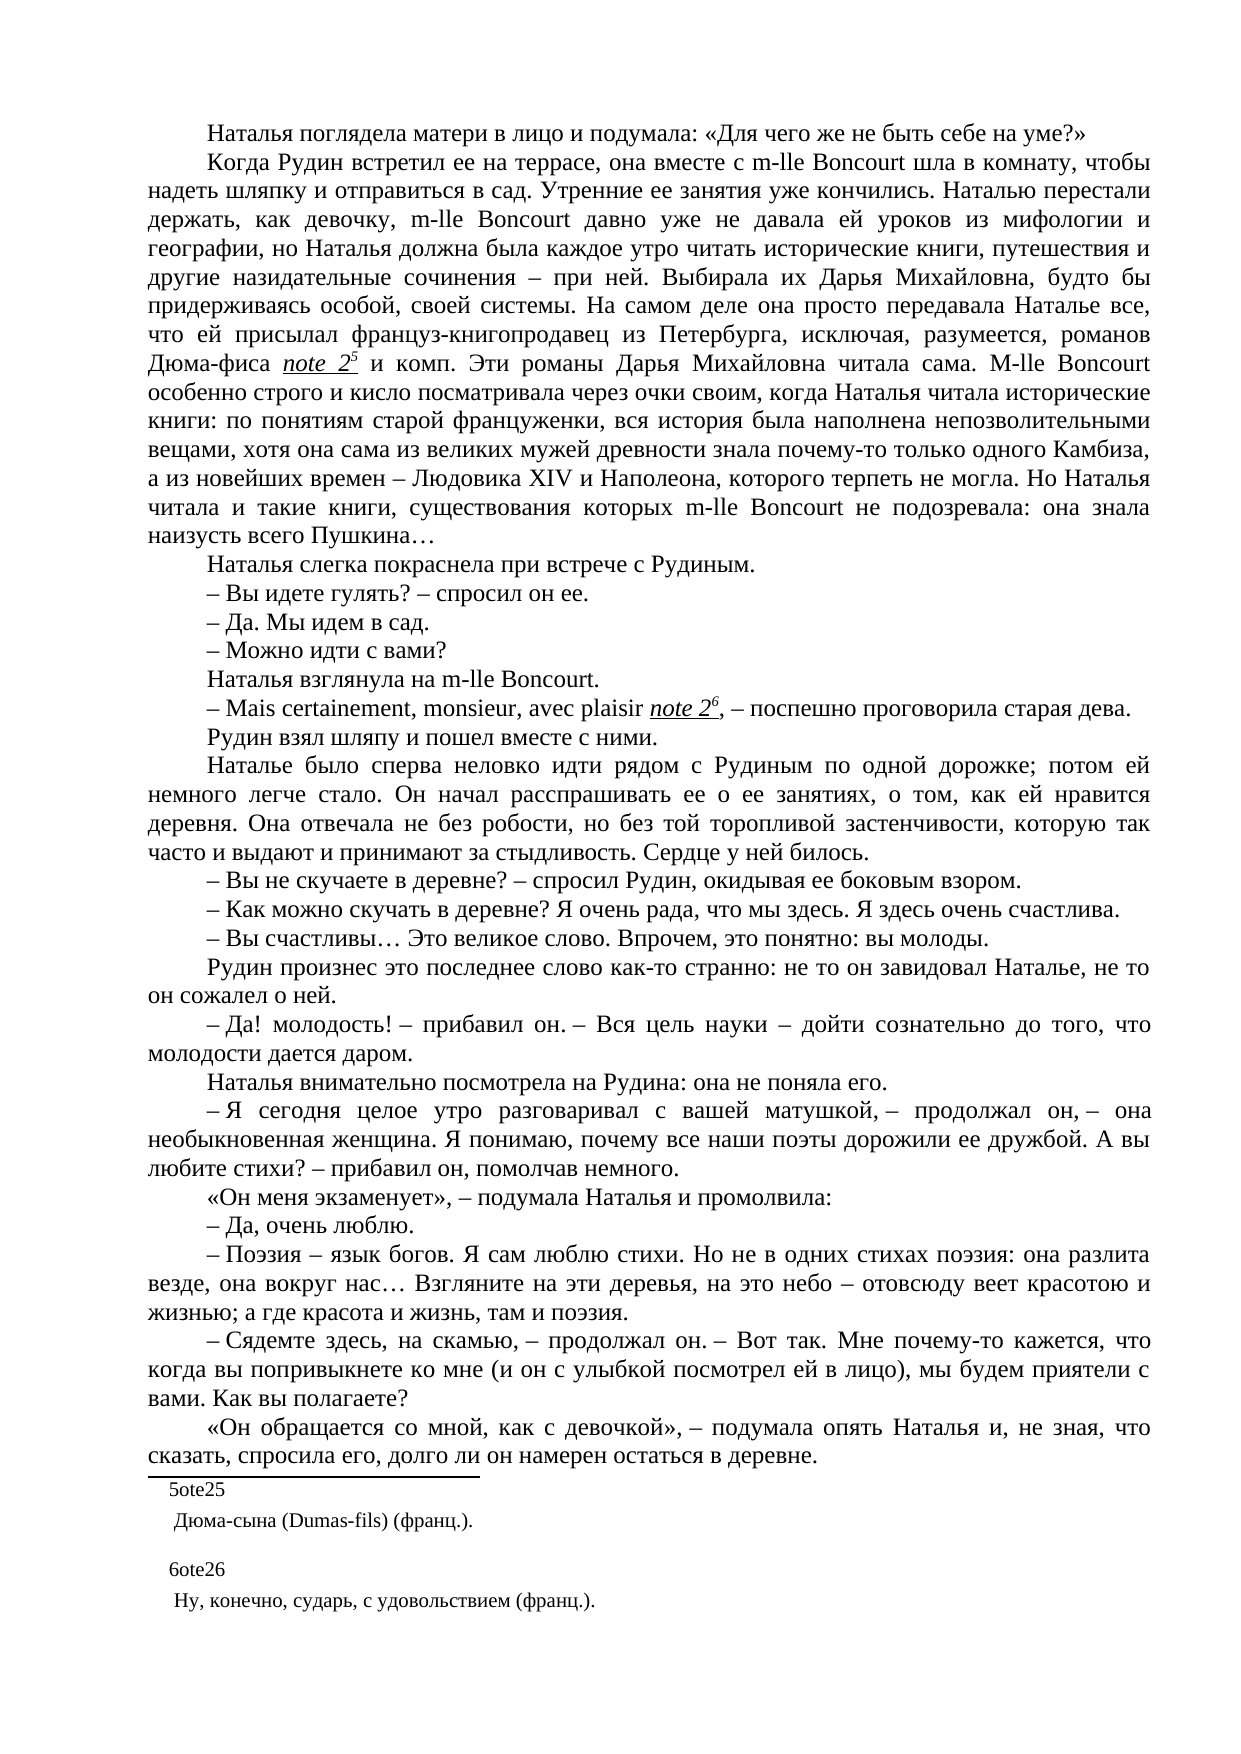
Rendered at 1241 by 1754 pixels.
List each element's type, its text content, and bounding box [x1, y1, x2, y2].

text – Вы идете гулять? – спросил он ее. [148, 578, 1152, 607]
text – Да! молодость! – прибавил он. – Вся цель науки – дойти сознательно до того, что молодости дается даром. [148, 1009, 1152, 1067]
text Наталья взглянула на m-lle Boncourt. [148, 664, 1152, 693]
text «Он меня экзаменует», – подумала Наталья и промолвила: [148, 1182, 1152, 1211]
text – Я сегодня целое утро разговаривал с вашей матушкой, – продолжал он, – она необыкновенная женщина. Я понимаю, почему все наши поэты дорожили ее дружбой. А вы любите стихи? – прибавил он, помолчав немного. [148, 1096, 1152, 1182]
text – Вы счастливы… Это великое слово. Впрочем, это понятно: вы молоды. [148, 923, 1152, 952]
text «Он обращается со мной, как с девочкой», – подумала опять Наталья и, не зная, что сказать, спросила его, долго ли он намерен остаться в деревне. [148, 1412, 1152, 1469]
text ote25 [148, 1477, 1152, 1508]
text ote26 [148, 1556, 1152, 1588]
text Наталья слегка покраснела при встрече с Рудиным. [148, 549, 1152, 578]
text – Поэзия – язык богов. Я сам люблю стихи. Но не в одних стихах поэзия: она разлита везде, она вокруг нас… Взгляните на эти деревья, на это небо – отовсюду веет красотою и жизнью; а где красота и жизнь, там и поэзия. [148, 1239, 1152, 1326]
text Рудин произнес это последнее слово как-то странно: не то он завидовал Наталье, не то он сожалел о ней. [148, 952, 1152, 1009]
text Наталья внимательно посмотрела на Рудина: она не поняла его. [148, 1067, 1152, 1096]
text Рудин взял шляпу и пошел вместе с ними. [148, 722, 1152, 751]
text Ну, конечно, сударь, с удовольствием (франц.). [148, 1588, 1152, 1612]
text – Сядемте здесь, на скамью, – продолжал он. – Вот так. Мне почему-то кажется, что когда вы попривыкнете ко мне (и он с улыбкой посмотрел ей в лицо), мы будем приятели с вами. Как вы полагаете? [148, 1326, 1152, 1412]
text Наталья поглядела матери в лицо и подумала: «Для чего же не быть себе на уме?» [148, 118, 1152, 147]
text – Как можно скучать в деревне? Я очень рада, что мы здесь. Я здесь очень счастлива. [148, 894, 1152, 923]
text – Да, очень люблю. [148, 1211, 1152, 1239]
text – Mais certainement, monsieur, avec plaisir note 2, – поспешно проговорила старая дева. [148, 693, 1152, 722]
text Наталье было сперва неловко идти рядом с Рудиным по одной дорожке; потом ей немного легче стало. Он начал расспрашивать ее о ее занятиях, о том, как ей нравится деревня. Она отвечала не без робости, но без той торопливой застенчивости, которую так часто и выдают и принимают за стыдливость. Сердце у ней билось. [148, 751, 1152, 866]
text – Да. Мы идем в сад. [148, 607, 1152, 636]
text – Можно идти с вами? [148, 636, 1152, 664]
text Дюма-сына (Dumas-fils) (франц.). [148, 1508, 1152, 1532]
text Когда Рудин встретил ее на террасе, она вместе с m-lle Boncourt шла в комнату, чтобы надеть шляпку и отправиться в сад. Утренние ее занятия уже кончились. Наталью перестали держать, как девочку, m-lle Boncourt давно уже не давала ей уроков из мифологии и географии, но Наталья должна была каждое утро читать исторические книги, путешествия и другие назидательные сочинения – при ней. Выбирала их Дарья Михайловна, будто бы придерживаясь особой, своей системы. На самом деле она просто передавала Наталье все, что ей присылал француз-книгопродавец из Петербурга, исключая, разумеется, романов Дюма-фиса note 2 и комп. Эти романы Дарья Михайловна читала сама. M-lle Boncourt особенно строго и кисло посматривала через очки своим, когда Наталья читала исторические книги: по понятиям старой француженки, вся история была наполнена непозволительными вещами, хотя она сама из великих мужей древности знала почему-то только одного Камбиза, а из новейших времен – Людовика XIV и Наполеона, которого терпеть не могла. Но Наталья читала и такие книги, существования которых m-lle Boncourt не подозревала: она знала наизусть всего Пушкина… [148, 147, 1152, 549]
text – Вы не скучаете в деревне? – спросил Рудин, окидывая ее боковым взором. [148, 866, 1152, 894]
